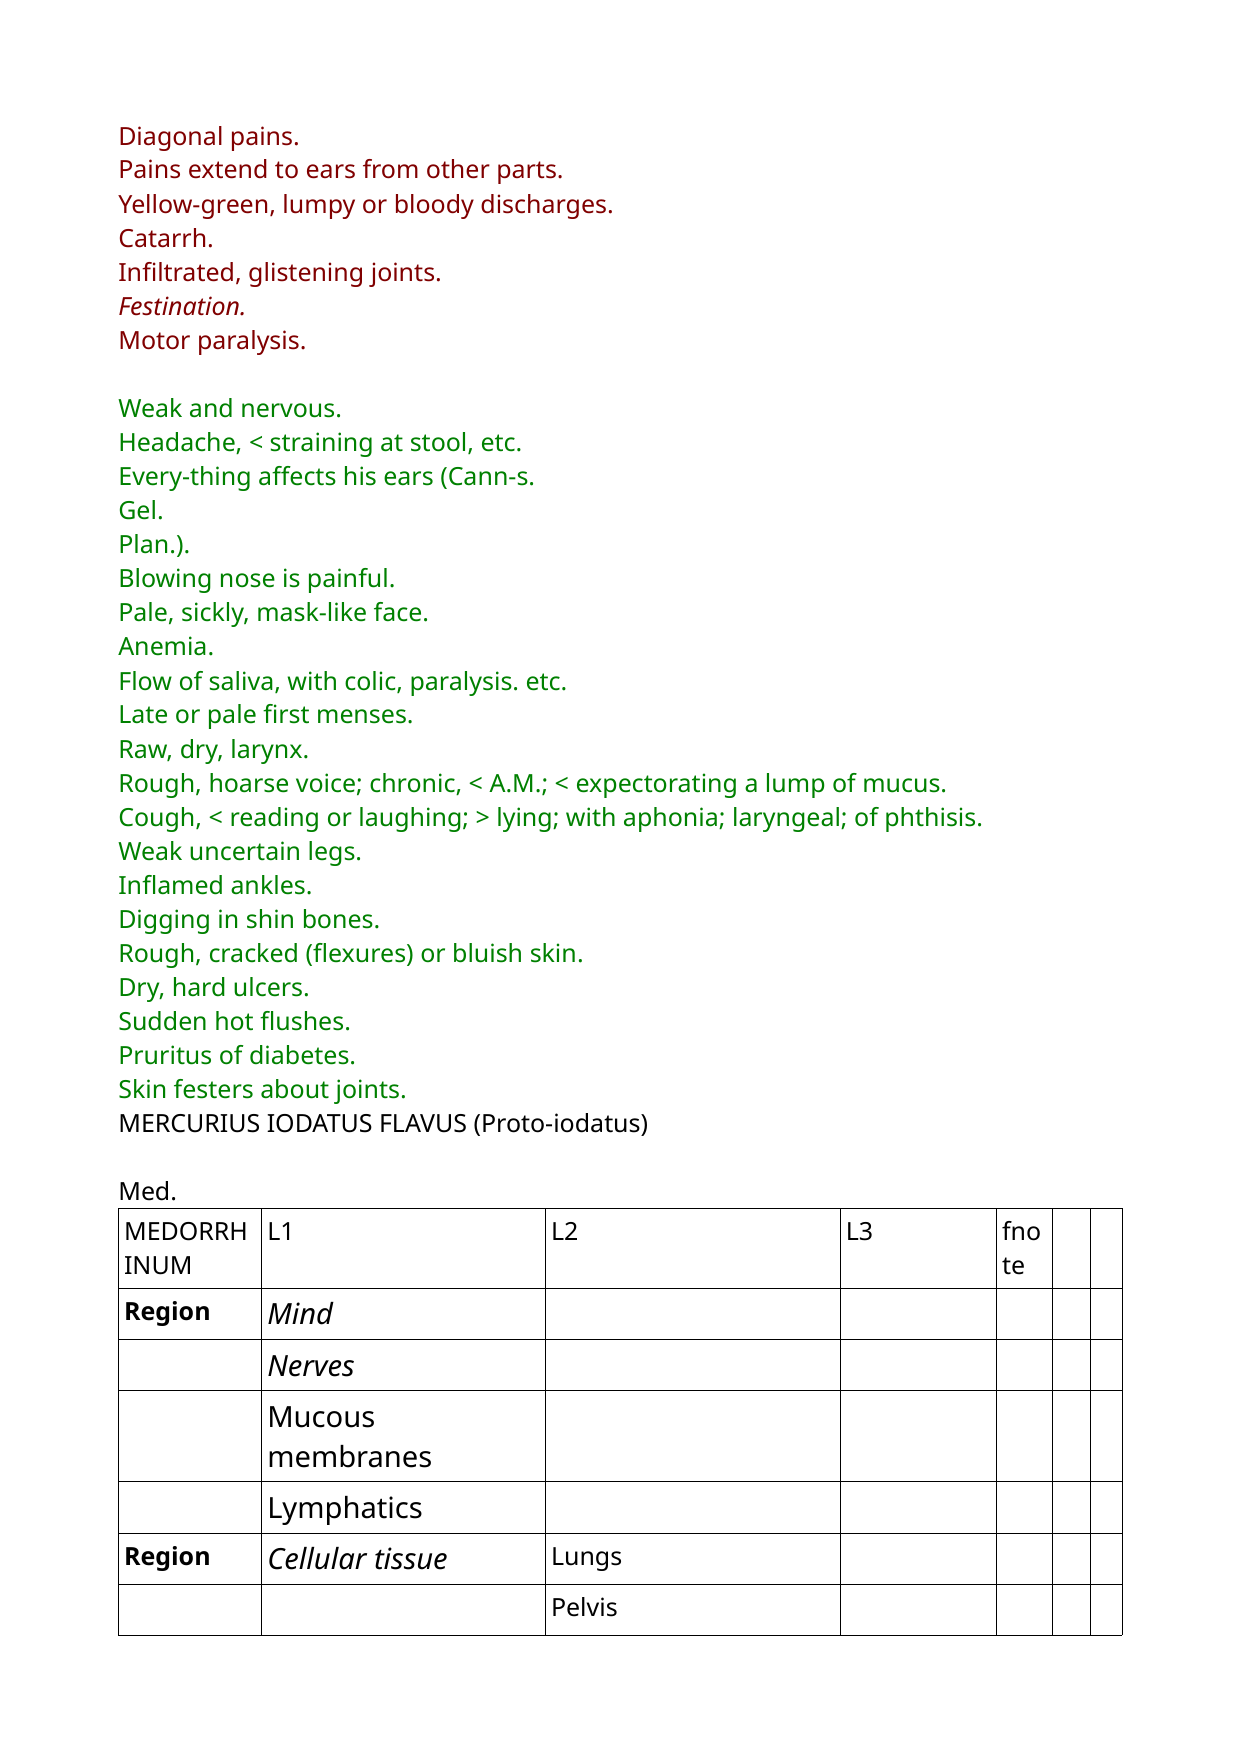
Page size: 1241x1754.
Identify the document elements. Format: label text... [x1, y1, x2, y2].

table_cell [262, 1585, 545, 1635]
table_cell [841, 1585, 996, 1635]
table_header [1053, 1209, 1090, 1288]
text Every-thing affects his ears (Cann-s. [118, 459, 1122, 493]
table_cell [1091, 1585, 1122, 1635]
table_cell [1053, 1340, 1090, 1390]
table_cell [1091, 1482, 1122, 1532]
text Cough, < reading or laughing; > lying; with aphonia; laryngeal; of phthisis. [118, 799, 1122, 833]
text Med. [118, 1174, 1122, 1208]
table_header L1 [262, 1209, 545, 1288]
table_cell Lungs [546, 1534, 840, 1584]
text Skin festers about joints. [118, 1072, 1122, 1106]
table_cell Mind [262, 1289, 545, 1339]
text Weak and nervous. [118, 391, 1122, 425]
text Sudden hot flushes. [118, 1004, 1122, 1038]
table_cell [119, 1585, 261, 1635]
text Yellow-green, lumpy or bloody discharges. [118, 186, 1122, 220]
table_cell [546, 1482, 840, 1532]
table_cell Region [119, 1289, 261, 1339]
text Rough, hoarse voice; chronic, < A.M.; < expectorating a lump of mucus. [118, 765, 1122, 799]
table_cell [1053, 1534, 1090, 1584]
table_header [1091, 1209, 1122, 1288]
table_cell Region [119, 1534, 261, 1584]
text Pale, sickly, mask-like face. [118, 595, 1122, 629]
table_cell [841, 1289, 996, 1339]
table_cell [841, 1534, 996, 1584]
table_cell [841, 1391, 996, 1481]
text Dry, hard ulcers. [118, 970, 1122, 1004]
text Anemia. [118, 629, 1122, 663]
text Flow of saliva, with colic, paralysis. etc. [118, 663, 1122, 697]
table_cell [841, 1340, 996, 1390]
table_cell [546, 1340, 840, 1390]
table_cell [997, 1391, 1052, 1481]
table_cell [1053, 1585, 1090, 1635]
table_header MEDORRHINUM [119, 1209, 261, 1288]
text Inflamed ankles. [118, 867, 1122, 902]
table_cell [546, 1391, 840, 1481]
table_cell Lymphatics [262, 1482, 545, 1532]
text Digging in shin bones. [118, 902, 1122, 936]
table_cell [546, 1289, 840, 1339]
table_header L2 [546, 1209, 840, 1288]
text Weak uncertain legs. [118, 833, 1122, 867]
text Catarrh. [118, 220, 1122, 254]
table_cell [119, 1482, 261, 1532]
text Plan.). [118, 527, 1122, 561]
table_cell [841, 1482, 996, 1532]
text Diagonal pains. [118, 118, 1122, 152]
text Infiltrated, glistening joints. [118, 254, 1122, 288]
text Pruritus of diabetes. [118, 1038, 1122, 1072]
table_cell [1053, 1289, 1090, 1339]
text Gel. [118, 493, 1122, 527]
table_cell Cellular tissue [262, 1534, 545, 1584]
table_cell [119, 1391, 261, 1481]
text MERCURIUS IODATUS FLAVUS (Proto-iodatus) [118, 1106, 1122, 1140]
text Motor paralysis. [118, 322, 1122, 357]
text Headache, < straining at stool, etc. [118, 425, 1122, 459]
table_header fnote [997, 1209, 1052, 1288]
table_cell [1053, 1482, 1090, 1532]
text Festination. [118, 288, 1122, 322]
table_cell [1053, 1391, 1090, 1481]
table_cell [997, 1585, 1052, 1635]
table_cell Mucous membranes [262, 1391, 545, 1481]
table_cell [997, 1534, 1052, 1584]
text Blowing nose is painful. [118, 561, 1122, 595]
text Rough, cracked (flexures) or bluish skin. [118, 936, 1122, 970]
table_cell [119, 1340, 261, 1390]
table_cell Pelvis [546, 1585, 840, 1635]
text Pains extend to ears from other parts. [118, 152, 1122, 186]
table_cell [997, 1482, 1052, 1532]
text Raw, dry, larynx. [118, 731, 1122, 765]
table_cell [1091, 1534, 1122, 1584]
text Late or pale first menses. [118, 697, 1122, 731]
table_cell [997, 1340, 1052, 1390]
table_cell [1091, 1391, 1122, 1481]
table_header L3 [841, 1209, 996, 1288]
table_cell [1091, 1289, 1122, 1339]
table_cell [1091, 1340, 1122, 1390]
table_cell [997, 1289, 1052, 1339]
table_cell Nerves [262, 1340, 545, 1390]
